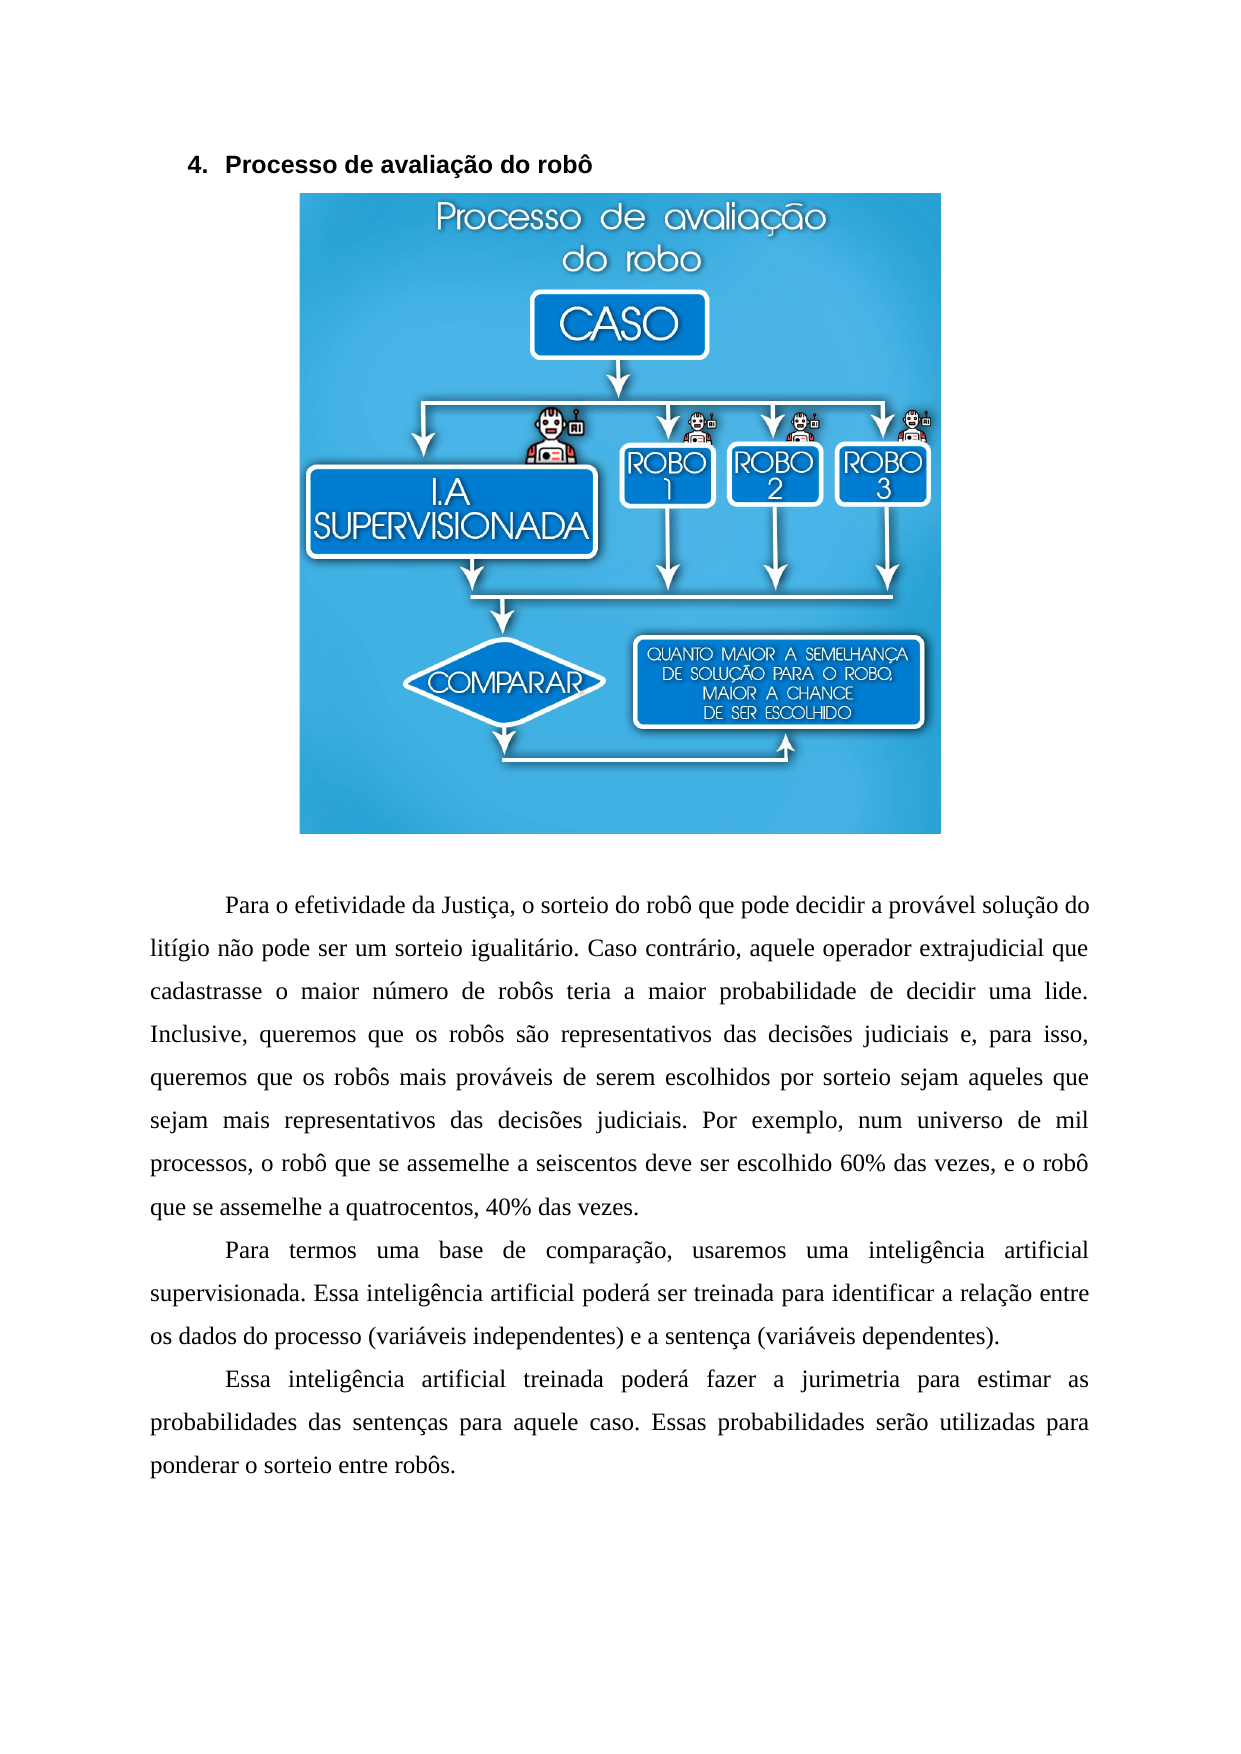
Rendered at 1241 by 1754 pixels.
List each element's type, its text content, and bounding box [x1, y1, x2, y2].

text Para termos uma base de comparação, usaremos uma inteligência artificial supervisionada. Essa inteligência artificial poderá ser treinada para identificar a relação entre os dados do processo (variáveis independentes) e a sentença (variáveis dependentes). [150, 1235, 1090, 1350]
text Essa inteligência artificial treinada poderá fazer a jurimetria para estimar as probabilidades das sentenças para aquele caso. Essas probabilidades serão utilizadas para ponderar o sorteio entre robôs. [150, 1364, 1090, 1479]
list Processo de avaliação do robô [187, 150, 1090, 179]
picture [299, 193, 941, 834]
text Para o efetividade da Justiça, o sorteio do robô que pode decidir a provável solução do litígio não pode ser um sorteio igualitário. Caso contrário, aquele operador extrajudicial que cadastrasse o maior número de robôs teria a maior probabilidade de decidir uma lide. Inclusive, queremos que os robôs são representativos das decisões judiciais e, para isso, queremos que os robôs mais prováveis de serem escolhidos por sorteio sejam aqueles que sejam mais representativos das decisões judiciais. Por exemplo, num universo de mil processos, o robô que se assemelhe a seiscentos deve ser escolhido 60% das vezes, e o robô que se assemelhe a quatrocentos, 40% das vezes. [150, 890, 1090, 1220]
